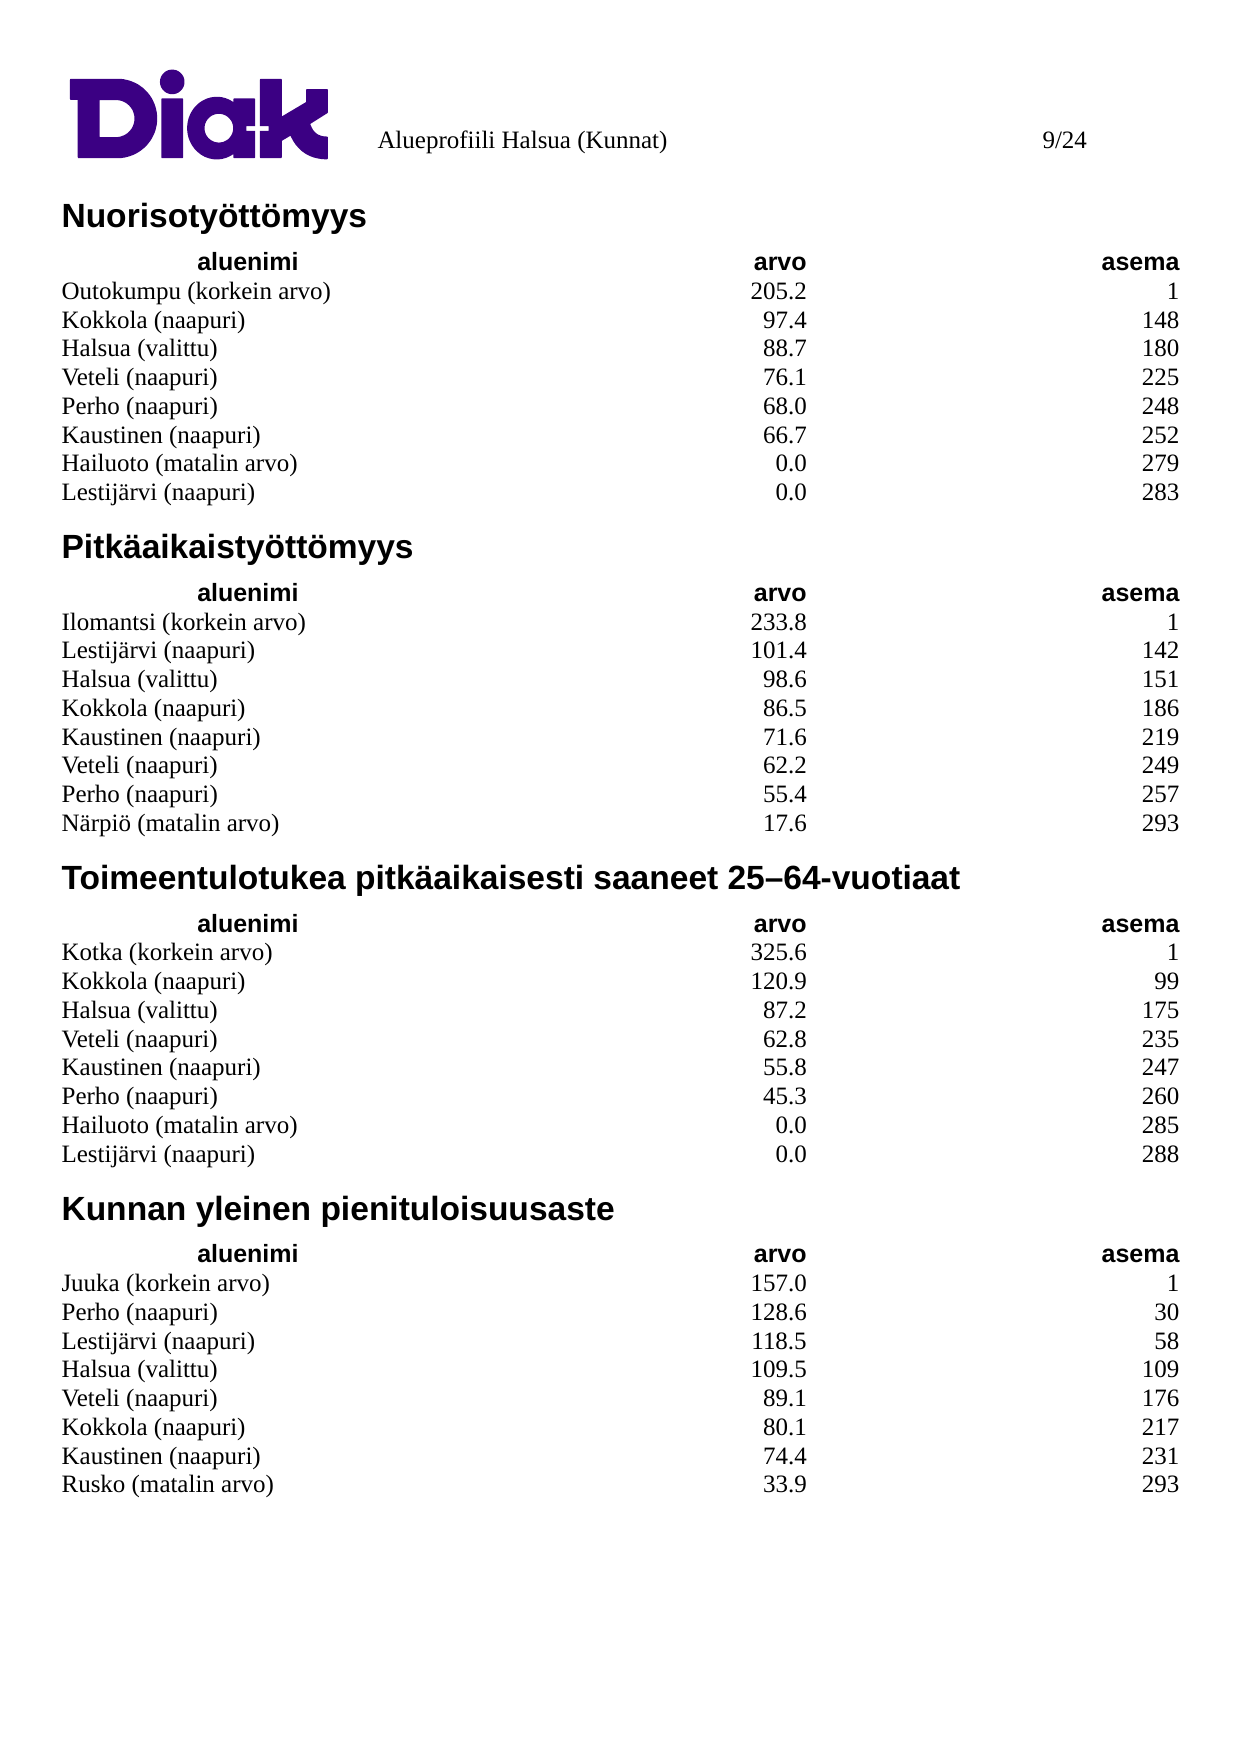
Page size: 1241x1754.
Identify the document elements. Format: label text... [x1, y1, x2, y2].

table_cell Kaustinen (naapuri) [61, 1441, 434, 1469]
table_cell Lestijärvi (naapuri) [61, 1326, 434, 1354]
subtitle Pitkäaikaistyöttömyys [61, 527, 1179, 566]
table_cell Perho (naapuri) [61, 1297, 434, 1326]
table_cell 293 [806, 808, 1179, 837]
table_cell 235 [806, 1024, 1179, 1052]
table_cell 74.4 [434, 1441, 806, 1469]
table_cell Ilomantsi (korkein arvo) [61, 607, 434, 636]
table_cell Kaustinen (naapuri) [61, 1053, 434, 1081]
table_header asema [806, 247, 1179, 276]
table_cell 1 [806, 1268, 1179, 1297]
table_cell Veteli (naapuri) [61, 362, 434, 391]
table_cell 0.0 [434, 1110, 806, 1139]
table_cell Halsua (valittu) [61, 995, 434, 1024]
table_cell 97.4 [434, 305, 806, 333]
table_header asema [806, 909, 1179, 937]
table_cell 62.2 [434, 751, 806, 779]
table_cell Lestijärvi (naapuri) [61, 477, 434, 506]
table_cell Kaustinen (naapuri) [61, 722, 434, 751]
table_cell Lestijärvi (naapuri) [61, 1139, 434, 1167]
table_cell Halsua (valittu) [61, 1355, 434, 1383]
table_cell 249 [806, 751, 1179, 779]
table_header aluenimi [61, 1240, 434, 1268]
table_cell 0.0 [434, 449, 806, 477]
table_header aluenimi [61, 909, 434, 937]
table_cell 151 [806, 664, 1179, 693]
table_cell 252 [806, 420, 1179, 448]
table_cell 0.0 [434, 1139, 806, 1167]
table_cell Veteli (naapuri) [61, 751, 434, 779]
table_cell 17.6 [434, 808, 806, 837]
table_cell Kokkola (naapuri) [61, 966, 434, 995]
table_cell Kotka (korkein arvo) [61, 938, 434, 966]
table_cell 87.2 [434, 995, 806, 1024]
table_cell 233.8 [434, 607, 806, 636]
table_cell 1 [806, 276, 1179, 305]
table_cell Juuka (korkein arvo) [61, 1268, 434, 1297]
table_cell 109.5 [434, 1355, 806, 1383]
table_cell 101.4 [434, 636, 806, 664]
table_cell 260 [806, 1081, 1179, 1110]
table_cell 1 [806, 938, 1179, 966]
table_cell 98.6 [434, 664, 806, 693]
table_cell Närpiö (matalin arvo) [61, 808, 434, 837]
table_cell 279 [806, 449, 1179, 477]
table_cell 1 [806, 607, 1179, 636]
table_cell 66.7 [434, 420, 806, 448]
table_cell 55.4 [434, 779, 806, 808]
table_header arvo [434, 247, 806, 276]
table_cell Halsua (valittu) [61, 334, 434, 362]
table_cell 33.9 [434, 1470, 806, 1498]
table_cell Perho (naapuri) [61, 1081, 434, 1110]
table_cell 148 [806, 305, 1179, 333]
table_cell 128.6 [434, 1297, 806, 1326]
table_header arvo [434, 909, 806, 937]
table_cell Hailuoto (matalin arvo) [61, 449, 434, 477]
table_cell Rusko (matalin arvo) [61, 1470, 434, 1498]
table_header aluenimi [61, 247, 434, 276]
table_cell 45.3 [434, 1081, 806, 1110]
table_cell 257 [806, 779, 1179, 808]
table_cell 288 [806, 1139, 1179, 1167]
table_cell 219 [806, 722, 1179, 751]
table_cell Veteli (naapuri) [61, 1024, 434, 1052]
table_cell Perho (naapuri) [61, 779, 434, 808]
table_cell 58 [806, 1326, 1179, 1354]
subtitle Nuorisotyöttömyys [61, 196, 1179, 235]
table_cell 86.5 [434, 693, 806, 722]
table_cell 205.2 [434, 276, 806, 305]
table_cell 120.9 [434, 966, 806, 995]
table_cell 88.7 [434, 334, 806, 362]
table_cell 248 [806, 391, 1179, 420]
table_cell 62.8 [434, 1024, 806, 1052]
table_cell 225 [806, 362, 1179, 391]
table_cell Kokkola (naapuri) [61, 693, 434, 722]
table_cell 217 [806, 1412, 1179, 1441]
table_cell Kokkola (naapuri) [61, 1412, 434, 1441]
table_cell Kokkola (naapuri) [61, 305, 434, 333]
table_cell Kaustinen (naapuri) [61, 420, 434, 448]
table_cell Veteli (naapuri) [61, 1383, 434, 1412]
table_cell 80.1 [434, 1412, 806, 1441]
table_cell 186 [806, 693, 1179, 722]
table_cell 68.0 [434, 391, 806, 420]
table_cell 30 [806, 1297, 1179, 1326]
table_cell Perho (naapuri) [61, 391, 434, 420]
table_header asema [806, 578, 1179, 607]
table_cell 157.0 [434, 1268, 806, 1297]
table_cell 325.6 [434, 938, 806, 966]
table_cell 180 [806, 334, 1179, 362]
table_cell 55.8 [434, 1053, 806, 1081]
table_cell 285 [806, 1110, 1179, 1139]
table_cell 99 [806, 966, 1179, 995]
table_cell 247 [806, 1053, 1179, 1081]
table_cell 76.1 [434, 362, 806, 391]
table_cell 176 [806, 1383, 1179, 1412]
table_cell 0.0 [434, 477, 806, 506]
table_cell 109 [806, 1355, 1179, 1383]
table_cell 231 [806, 1441, 1179, 1469]
table_cell Outokumpu (korkein arvo) [61, 276, 434, 305]
table_header aluenimi [61, 578, 434, 607]
table_cell 118.5 [434, 1326, 806, 1354]
table_header asema [806, 1240, 1179, 1268]
table_cell Lestijärvi (naapuri) [61, 636, 434, 664]
table_cell 71.6 [434, 722, 806, 751]
table_cell Halsua (valittu) [61, 664, 434, 693]
subtitle Toimeentulotukea pitkäaikaisesti saaneet 25–64-vuotiaat [61, 858, 1179, 896]
table_header arvo [434, 578, 806, 607]
table_cell 293 [806, 1470, 1179, 1498]
table_cell Hailuoto (matalin arvo) [61, 1110, 434, 1139]
table_cell 283 [806, 477, 1179, 506]
table_header arvo [434, 1240, 806, 1268]
table_cell 175 [806, 995, 1179, 1024]
subtitle Kunnan yleinen pienituloisuusaste [61, 1188, 1179, 1227]
table_cell 89.1 [434, 1383, 806, 1412]
table_cell 142 [806, 636, 1179, 664]
